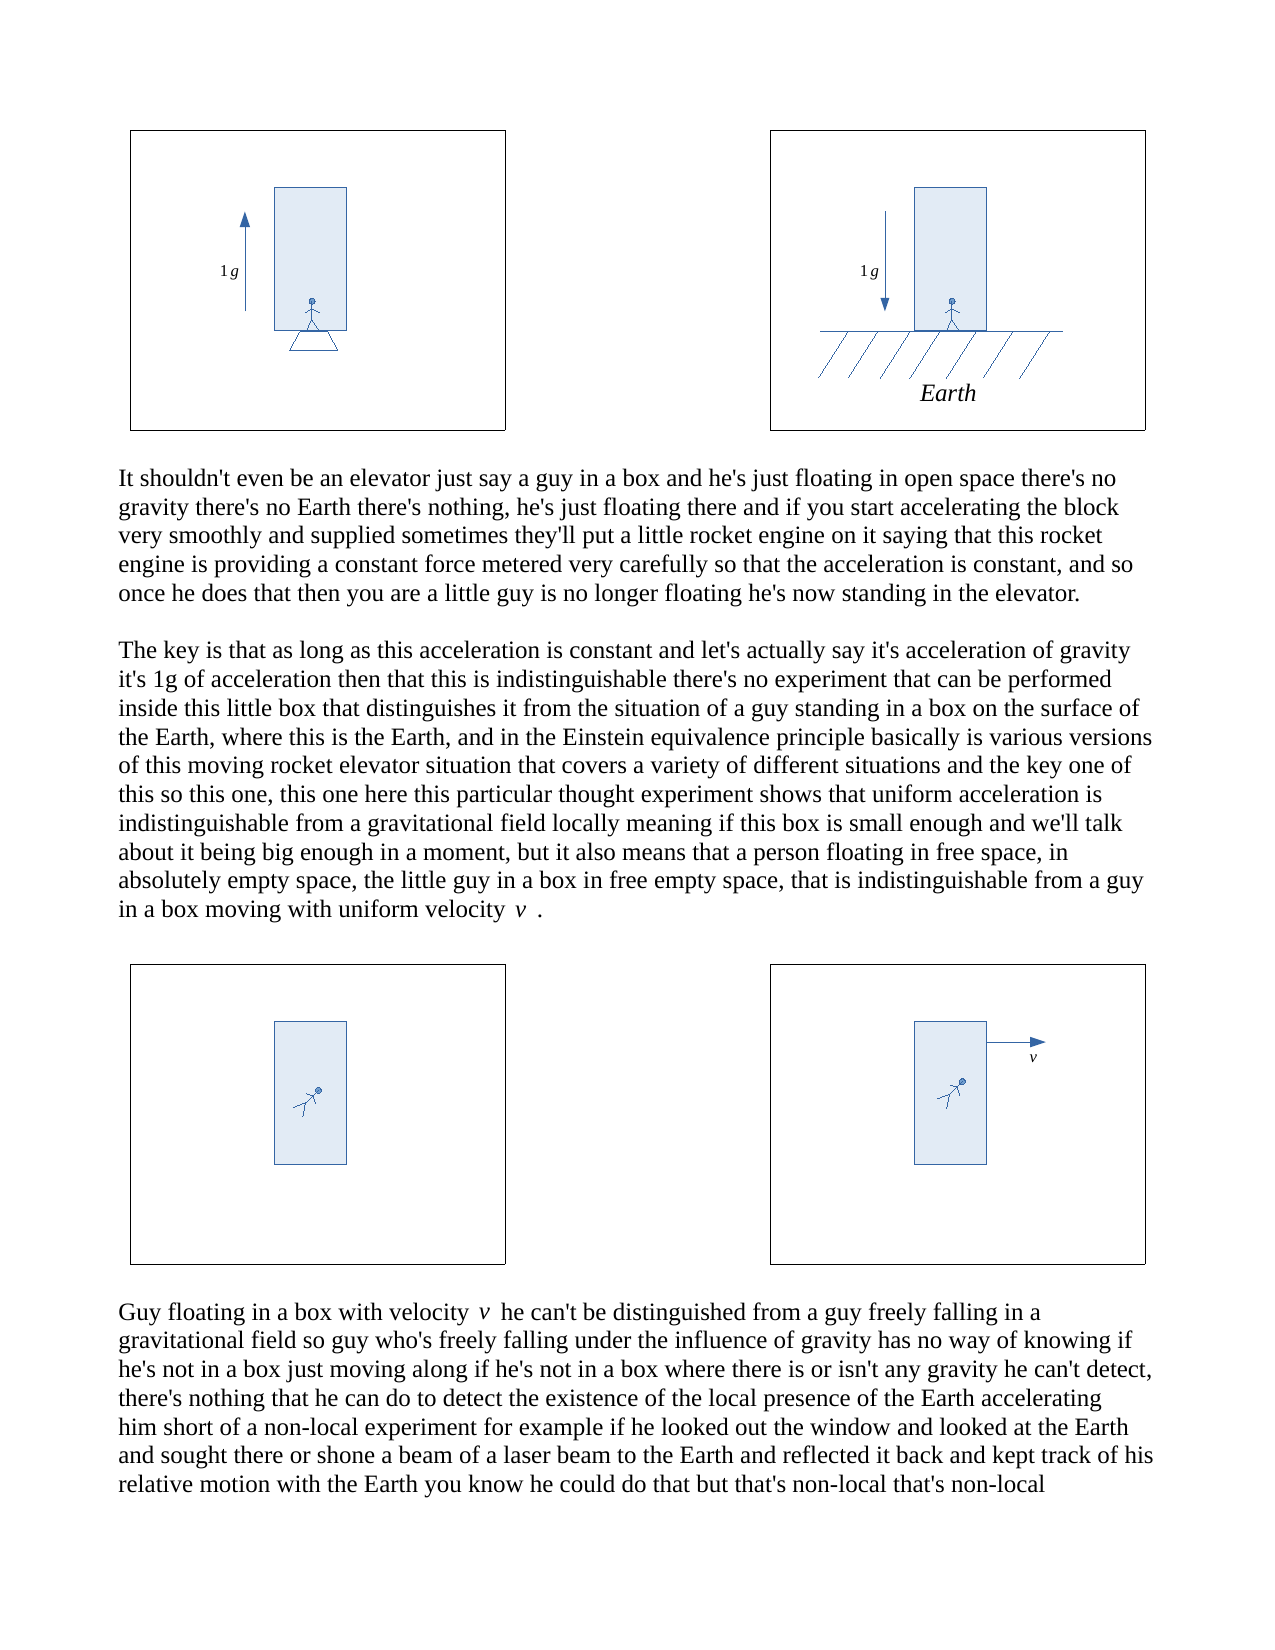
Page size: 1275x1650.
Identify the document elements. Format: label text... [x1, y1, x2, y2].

text The key is that as long as this acceleration is constant and let's actually say it's acceleration of gravity it's 1g of acceleration then that this is indistinguishable there's no experiment that can be performed [118, 636, 1157, 693]
text inside this little box that distinguishes it from the situation of a guy standing in a box on the surface of [118, 693, 1157, 722]
text the Earth, where this is the Earth, and in the Einstein equivalence principle basically is various versions of this moving rocket elevator situation that covers a variety of different situations and the key one of this so this one, this one here this particular thought experiment shows that uniform acceleration is indistinguishable from a gravitational field locally meaning if this box is small enough and we'll talk about it being big enough in a moment, but it also means that a person floating in free space, in absolutely empty space, the little guy in a box in free empty space, that is indistinguishable from a guy in a box moving with uniform velocity. [118, 722, 1157, 923]
text It shouldn't even be an elevator just say a guy in a box and he's just floating in open space there's no gravity there's no Earth there's nothing, he's just floating there and if you start accelerating the block very smoothly and supplied sometimes they'll put a little rocket engine on it saying that this rocket engine is providing a constant force metered very carefully so that the acceleration is constant, and so once he does that then you are a little guy is no longer floating he's now standing in the elevator. [118, 463, 1157, 607]
text him short of a non-local experiment for example if he looked out the window and looked at the Earth and sought there or shone a beam of a laser beam to the Earth and reflected it back and kept track of his relative motion with the Earth you know he could do that but that's non-local that's non-local [118, 1412, 1157, 1498]
text Guy floating in a box with velocityhe can't be distinguished from a guy freely falling in a gravitational field so guy who's freely falling under the influence of gravity has no way of knowing if he's not in a box just moving along if he's not in a box where there is or isn't any gravity he can't detect, there's nothing that he can do to detect the existence of the local presence of the Earth accelerating [118, 1297, 1157, 1412]
